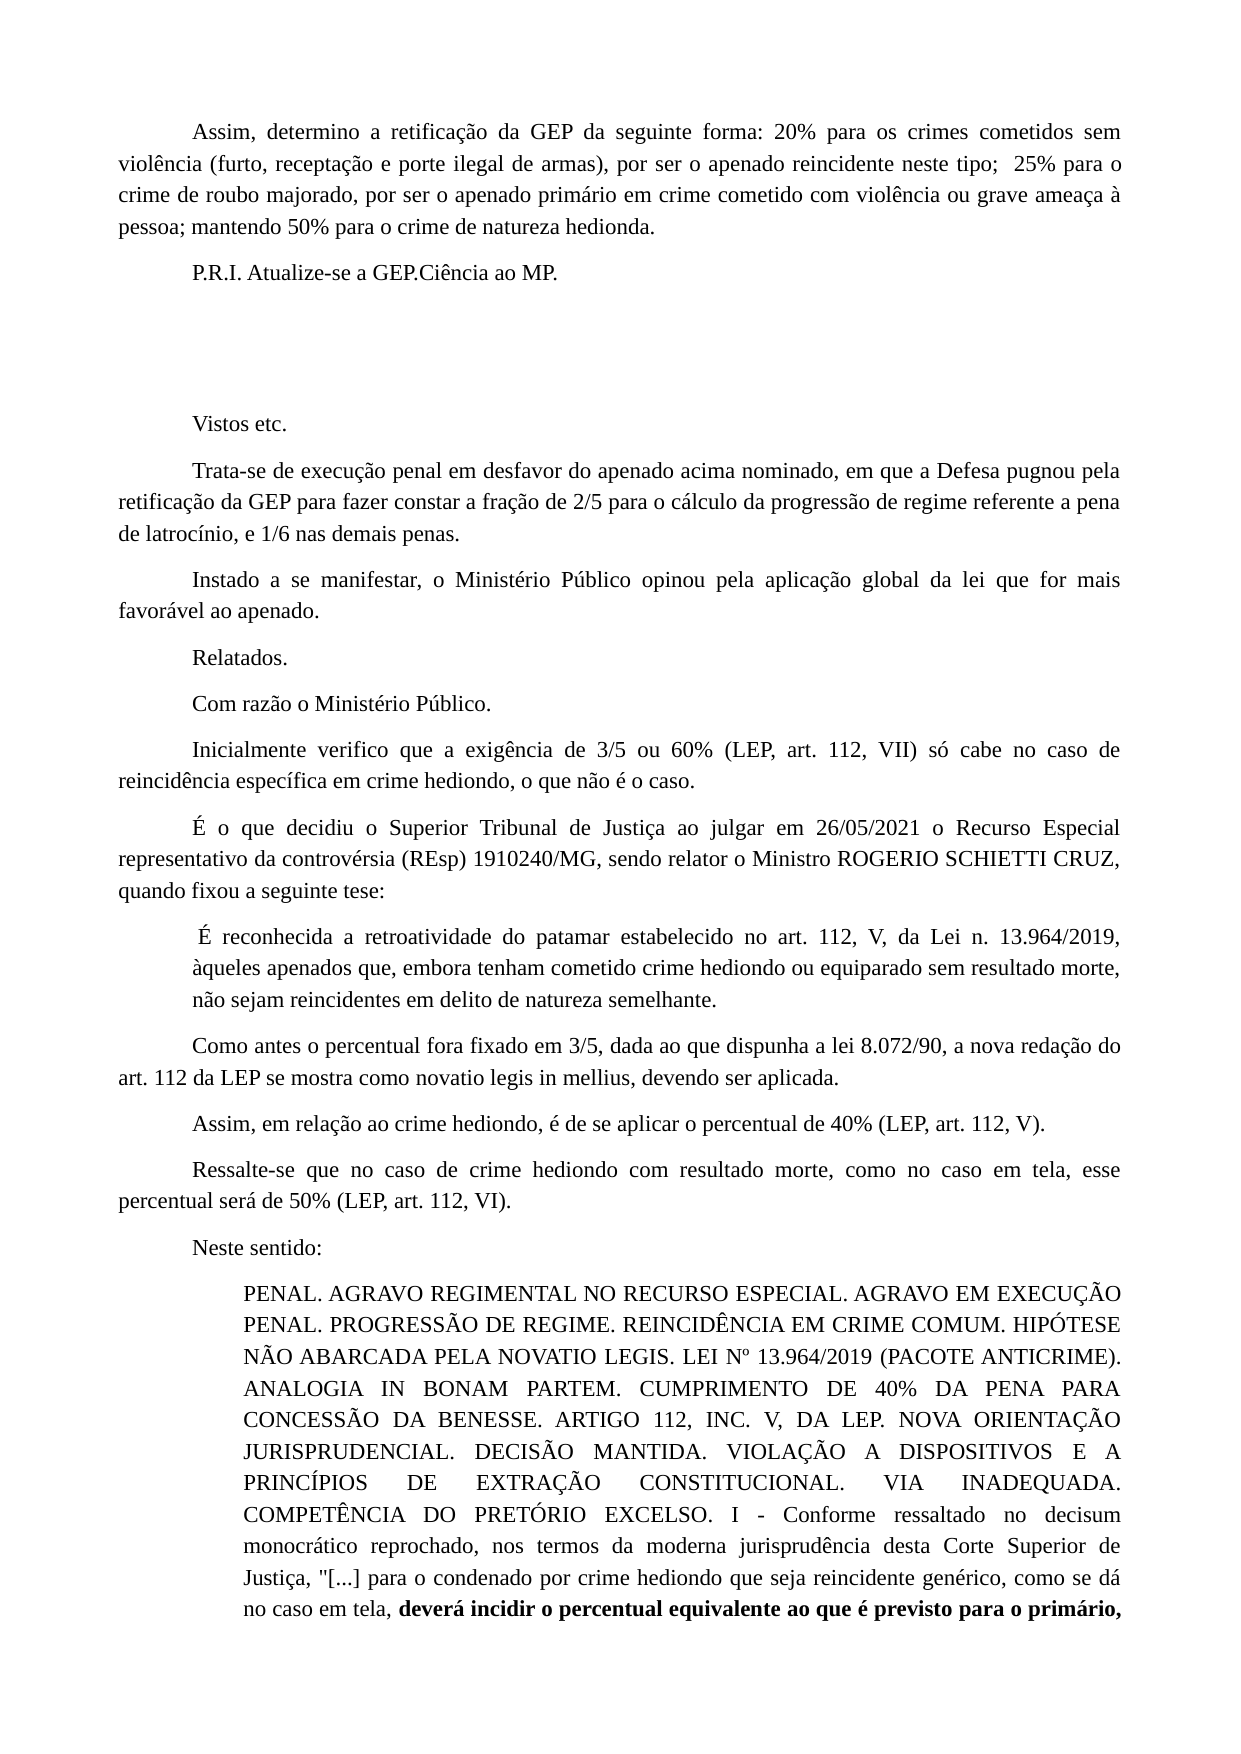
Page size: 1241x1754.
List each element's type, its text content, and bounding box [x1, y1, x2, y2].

text Instado a se manifestar, o Ministério Público opinou pela aplicação global da lei que for mais favorável ao apenado. [118, 566, 1122, 624]
text P.R.I. Atualize-se a GEP.Ciência ao MP. [118, 259, 1122, 285]
text Ressalte-se que no caso de crime hediondo com resultado morte, como no caso em tela, esse percentual será de 50% (LEP, art. 112, VI). [118, 1156, 1122, 1214]
text Assim, em relação ao crime hediondo, é de se aplicar o percentual de 40% (LEP, art. 112, V). [118, 1110, 1122, 1136]
text Inicialmente verifico que a exigência de 3/5 ou 60% (LEP, art. 112, VII) só cabe no caso de reincidência específica em crime hediondo, o que não é o caso. [118, 736, 1122, 794]
text Trata-se de execução penal em desfavor do apenado acima nominado, em que a Defesa pugnou pela retificação da GEP para fazer constar a fração de 2/5 para o cálculo da progressão de regime referente a pena de latrocínio, e 1/6 nas demais penas. [118, 457, 1122, 546]
text Com razão o Ministério Público. [118, 690, 1122, 716]
text PENAL. AGRAVO REGIMENTAL NO RECURSO ESPECIAL. AGRAVO EM EXECUÇÃO PENAL. PROGRESSÃO DE REGIME. REINCIDÊNCIA EM CRIME COMUM. HIPÓTESE NÃO ABARCADA PELA NOVATIO LEGIS. LEI Nº 13.964/2019 (PACOTE ANTICRIME). ANALOGIA IN BONAM PARTEM. CUMPRIMENTO DE 40% DA PENA PARA CONCESSÃO DA BENESSE. ARTIGO 112, INC. V, DA LEP. NOVA ORIENTAÇÃO JURISPRUDENCIAL. DECISÃO MANTIDA. VIOLAÇÃO A DISPOSITIVOS E A PRINCÍPIOS DE EXTRAÇÃO CONSTITUCIONAL. VIA INADEQUADA. COMPETÊNCIA DO PRETÓRIO EXCELSO. I - Conforme ressaltado no decisum monocrático reprochado, nos termos da moderna jurisprudência desta Corte Superior de Justiça, "[...] para o condenado por crime hediondo que seja reincidente genérico, como se dá no caso em tela, deverá incidir o percentual equivalente ao que é previsto para o primário, [243, 1280, 1122, 1622]
text Vistos etc. [118, 411, 1122, 437]
text Como antes o percentual fora fixado em 3/5, dada ao que dispunha a lei 8.072/90, a nova redação do art. 112 da LEP se mostra como novatio legis in mellius, devendo ser aplicada. [118, 1032, 1122, 1090]
text Assim, determino a retificação da GEP da seguinte forma: 20% para os crimes cometidos sem violência (furto, receptação e porte ilegal de armas), por ser o apenado reincidente neste tipo; 25% para o crime de roubo majorado, por ser o apenado primário em crime cometido com violência ou grave ameaça à pessoa; mantendo 50% para o crime de natureza hedionda. [118, 118, 1122, 239]
text Relatados. [118, 644, 1122, 670]
text É reconhecida a retroatividade do patamar estabelecido no art. 112, V, da Lei n. 13.964/2019, àqueles apenados que, embora tenham cometido crime hediondo ou equiparado sem resultado morte, não sejam reincidentes em delito de natureza semelhante. [192, 923, 1122, 1012]
text Neste sentido: [118, 1234, 1122, 1260]
text É o que decidiu o Superior Tribunal de Justiça ao julgar em 26/05/2021 o Recurso Especial representativo da controvérsia (REsp) 1910240/MG, sendo relator o Ministro ROGERIO SCHIETTI CRUZ, quando fixou a seguinte tese: [118, 814, 1122, 903]
